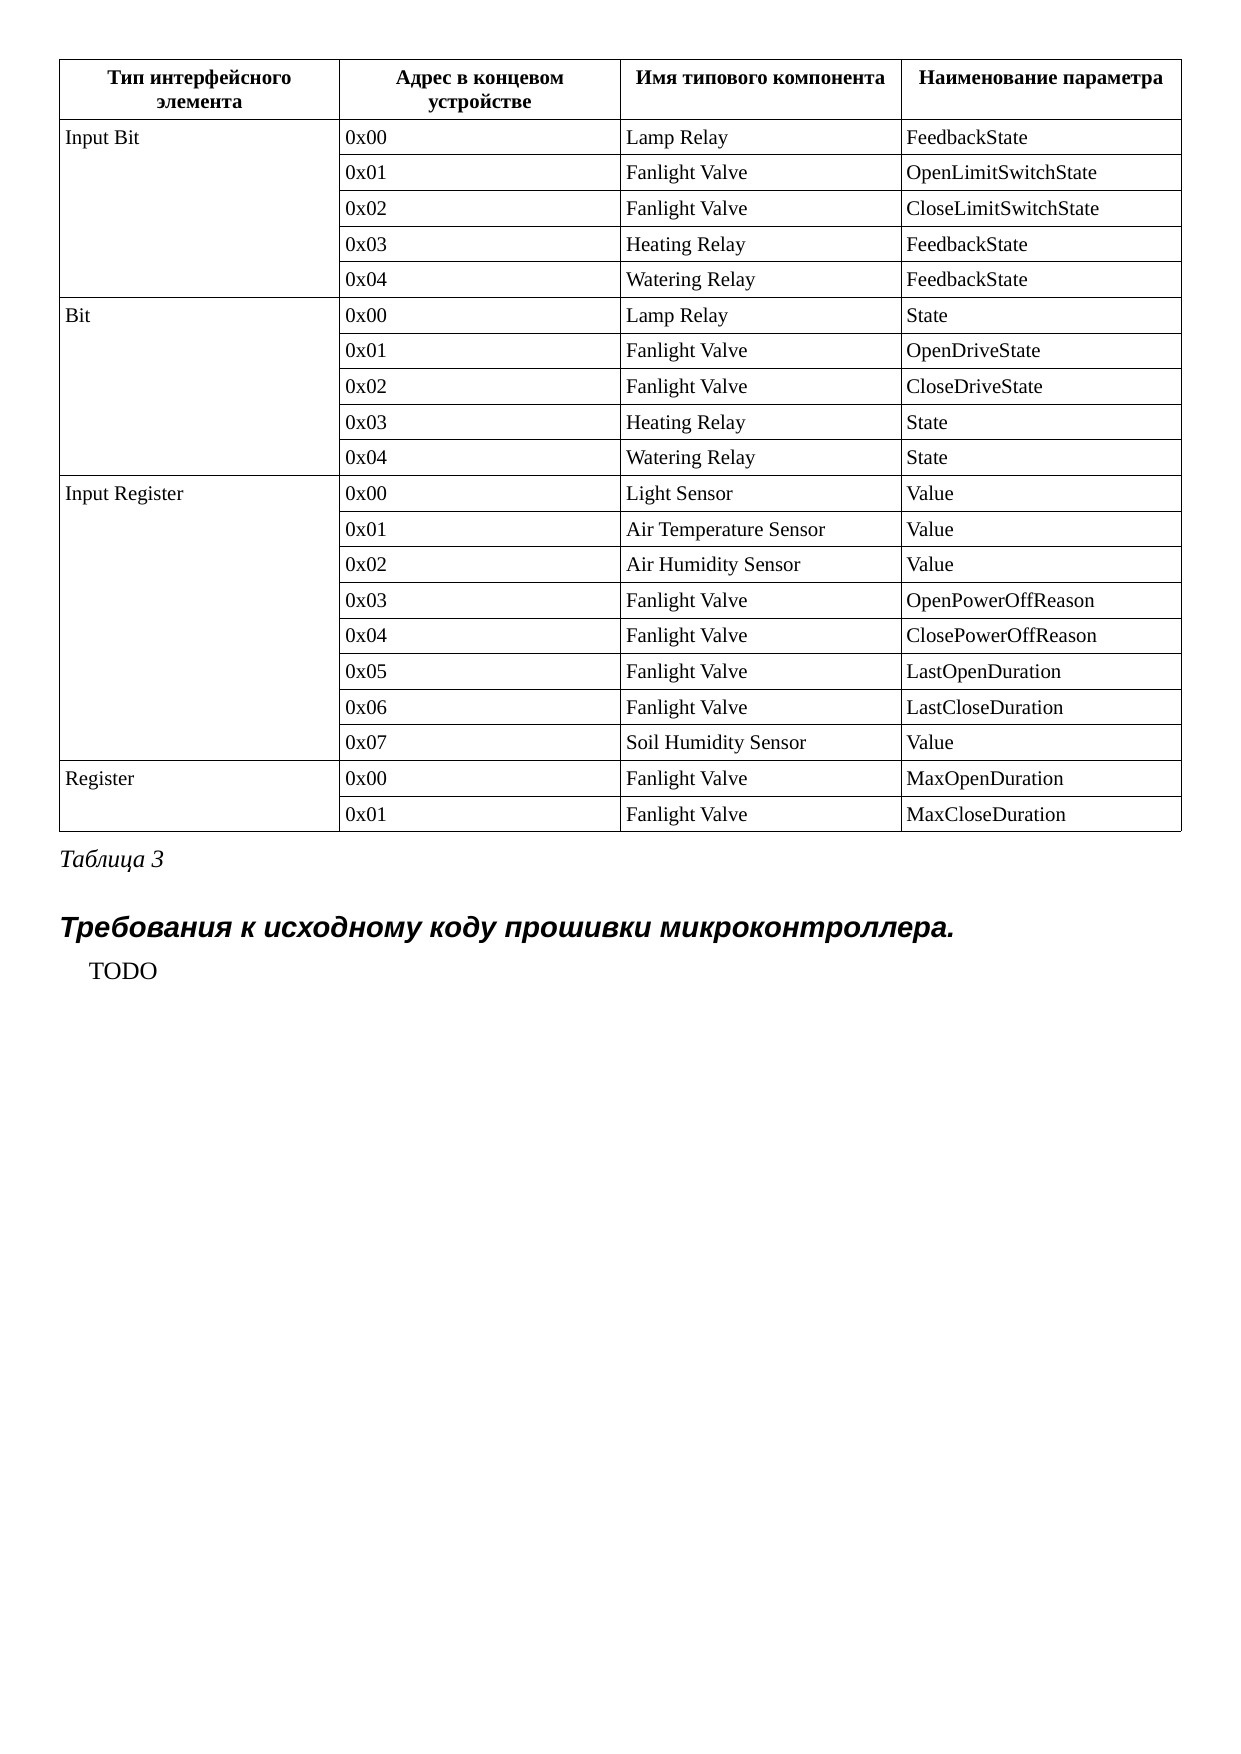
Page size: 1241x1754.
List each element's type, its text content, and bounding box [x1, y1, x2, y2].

table_cell 0x00 [340, 120, 620, 154]
table_cell Input Register [60, 476, 339, 760]
table_header Адрес в концевом устройстве [340, 60, 620, 119]
table_cell CloseLimitSwitchState [902, 191, 1181, 226]
table_cell Fanlight Valve [621, 583, 901, 617]
table_cell Fanlight Valve [621, 690, 901, 724]
table_cell Air Temperature Sensor [621, 512, 901, 546]
table_cell FeedbackState [902, 227, 1181, 261]
text Таблица 3 [59, 844, 1181, 873]
table_cell 0x02 [340, 369, 620, 404]
table_cell OpenPowerOffReason [902, 583, 1181, 617]
table_cell 0x01 [340, 334, 620, 368]
table_cell 0x00 [340, 761, 620, 796]
table_cell Watering Relay [621, 262, 901, 297]
table_cell MaxOpenDuration [902, 761, 1181, 796]
table_cell Soil Humidity Sensor [621, 725, 901, 760]
table_cell Fanlight Valve [621, 191, 901, 226]
table_cell 0x05 [340, 654, 620, 689]
table_cell Bit [60, 298, 339, 475]
table_cell 0x01 [340, 512, 620, 546]
table_cell 0x02 [340, 547, 620, 582]
subtitle Требования к исходному коду прошивки микроконтроллера. [59, 910, 1181, 944]
table_cell Watering Relay [621, 440, 901, 475]
table_cell 0x03 [340, 227, 620, 261]
table_cell Light Sensor [621, 476, 901, 511]
table_cell LastCloseDuration [902, 690, 1181, 724]
table_cell 0x06 [340, 690, 620, 724]
table_cell Value [902, 547, 1181, 582]
table_cell 0x02 [340, 191, 620, 226]
table_cell Fanlight Valve [621, 797, 901, 831]
table_cell Fanlight Valve [621, 654, 901, 689]
table_cell 0x01 [340, 155, 620, 190]
table_cell LastOpenDuration [902, 654, 1181, 689]
table_cell 0x04 [340, 619, 620, 653]
text TODO [59, 956, 1181, 985]
table_cell Lamp Relay [621, 120, 901, 154]
table_cell Fanlight Valve [621, 334, 901, 368]
table_header Тип интерфейсного элемента [60, 60, 339, 119]
table_cell CloseDriveState [902, 369, 1181, 404]
table_cell Fanlight Valve [621, 619, 901, 653]
table_cell 0x04 [340, 440, 620, 475]
table_cell Input Bit [60, 120, 339, 297]
table_header Наименование параметра [902, 60, 1181, 119]
table_cell 0x07 [340, 725, 620, 760]
table_cell Value [902, 725, 1181, 760]
table_cell FeedbackState [902, 262, 1181, 297]
table_header Имя типового компонента [621, 60, 901, 119]
table_cell 0x03 [340, 583, 620, 617]
table_cell OpenLimitSwitchState [902, 155, 1181, 190]
table_cell 0x01 [340, 797, 620, 831]
table_cell 0x04 [340, 262, 620, 297]
table_cell OpenDriveState [902, 334, 1181, 368]
table_cell Register [60, 761, 339, 831]
table_cell 0x00 [340, 298, 620, 332]
table_cell FeedbackState [902, 120, 1181, 154]
table_cell Value [902, 476, 1181, 511]
table_cell Fanlight Valve [621, 369, 901, 404]
table_cell Fanlight Valve [621, 761, 901, 796]
table_cell ClosePowerOffReason [902, 619, 1181, 653]
table_cell Heating Relay [621, 227, 901, 261]
table_cell State [902, 298, 1181, 332]
table_cell State [902, 405, 1181, 439]
table_cell Heating Relay [621, 405, 901, 439]
table_cell Air Humidity Sensor [621, 547, 901, 582]
table_cell State [902, 440, 1181, 475]
table_cell 0x03 [340, 405, 620, 439]
table_cell Lamp Relay [621, 298, 901, 332]
table_cell Value [902, 512, 1181, 546]
table_cell Fanlight Valve [621, 155, 901, 190]
table_cell 0x00 [340, 476, 620, 511]
table_cell MaxCloseDuration [902, 797, 1181, 831]
